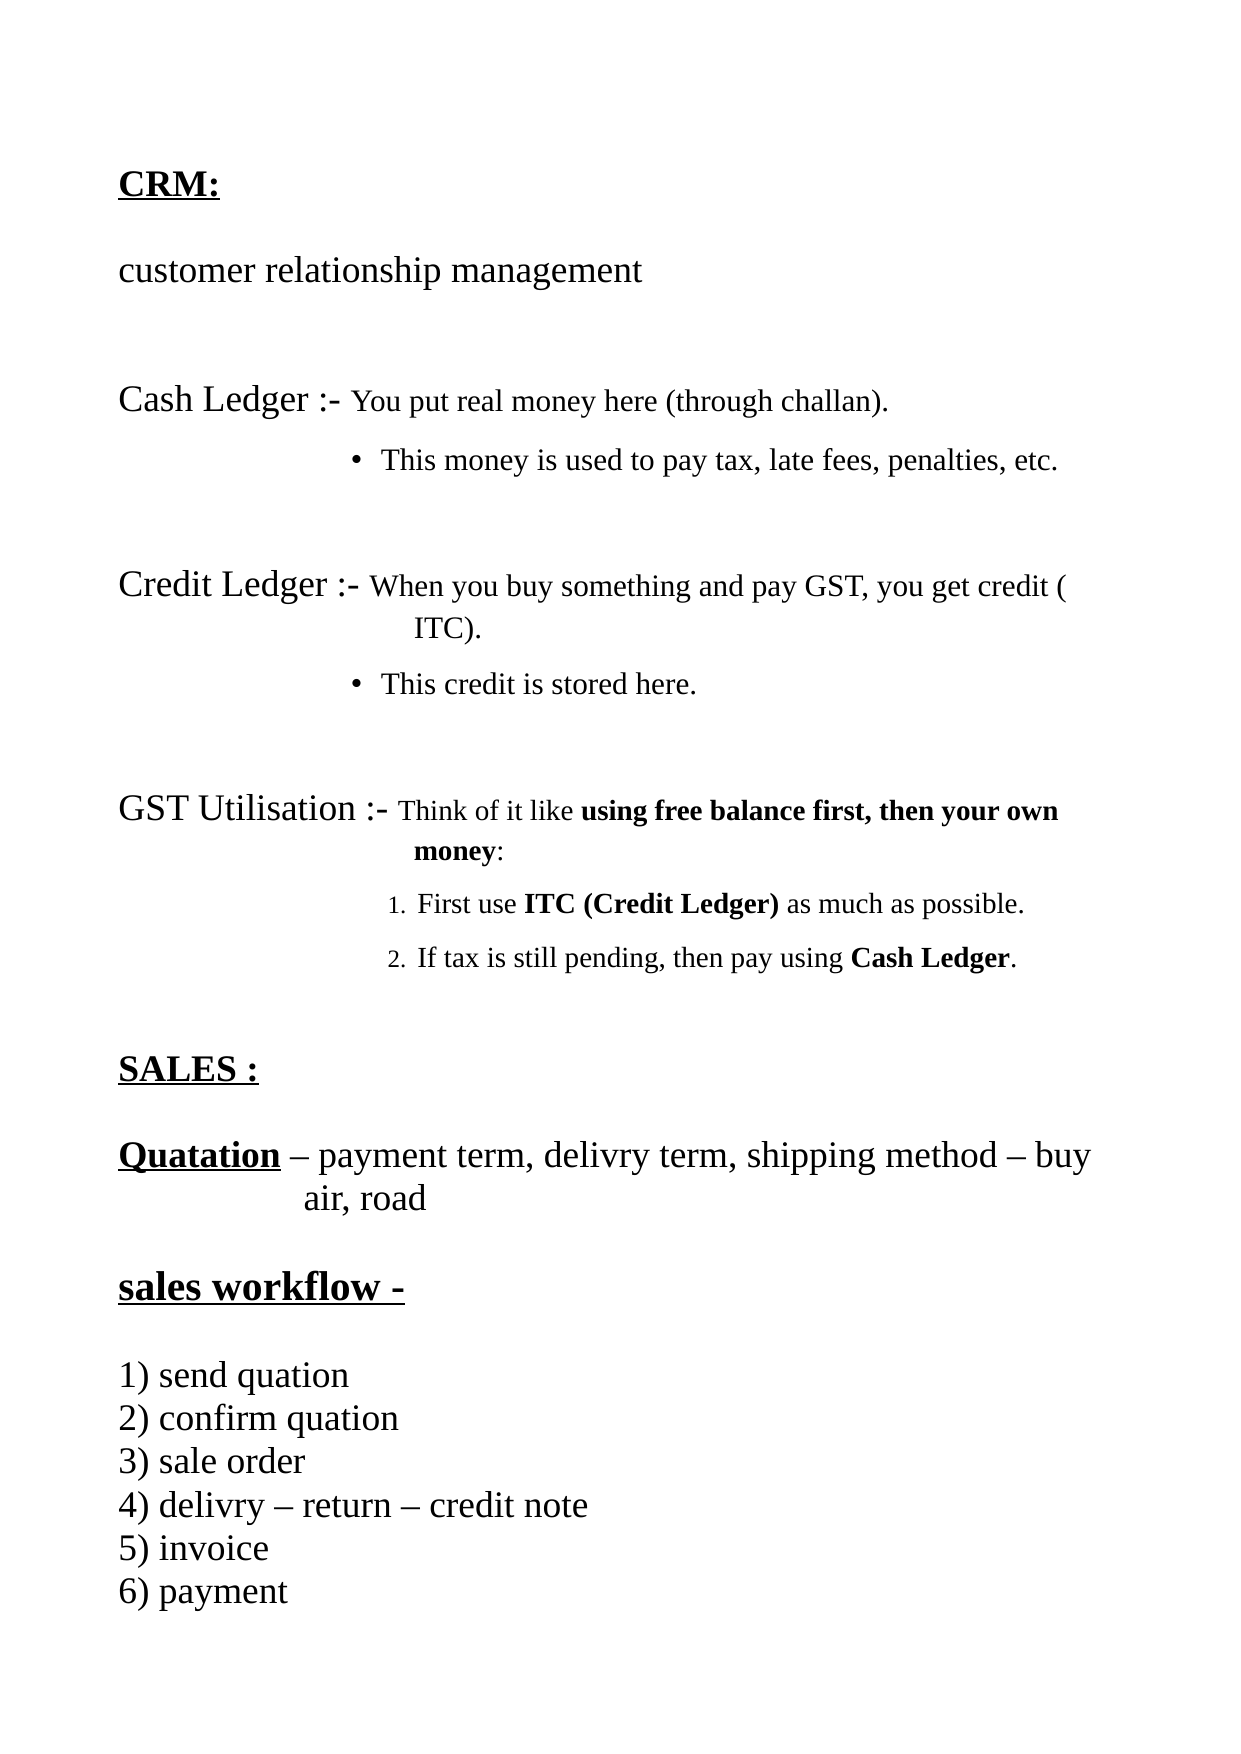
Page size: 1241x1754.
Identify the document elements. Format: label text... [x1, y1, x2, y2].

list If tax is still pending, then pay using Cash Ledger. [387, 940, 1122, 973]
text 1) send quation [118, 1353, 1122, 1396]
text Credit Ledger :- When you buy something and pay GST, you get credit ( ITC). [118, 561, 1122, 645]
text 5) invoice [118, 1525, 1122, 1568]
text SALES : [118, 1046, 1122, 1089]
text Quatation – payment term, delivry term, shipping method – buy air, road [118, 1132, 1122, 1218]
text sales workflow - [118, 1262, 1122, 1309]
text 4) delivry – return – credit note [118, 1482, 1122, 1525]
text customer relationship management [118, 247, 1122, 291]
list This credit is stored here. [351, 665, 1122, 701]
text 3) sale order [118, 1439, 1122, 1482]
text CRM: [118, 161, 1122, 204]
text 6) payment [118, 1568, 1122, 1611]
list This money is used to pay tax, late fees, penalties, etc. [351, 441, 1122, 477]
text Cash Ledger :- You put real money here (through challan). [118, 377, 1122, 420]
text 2) confirm quation [118, 1396, 1122, 1439]
text GST Utilisation :- Think of it like using free balance first, then your own money: [118, 785, 1122, 867]
list First use ITC (Credit Ledger) as much as possible. [387, 887, 1122, 920]
